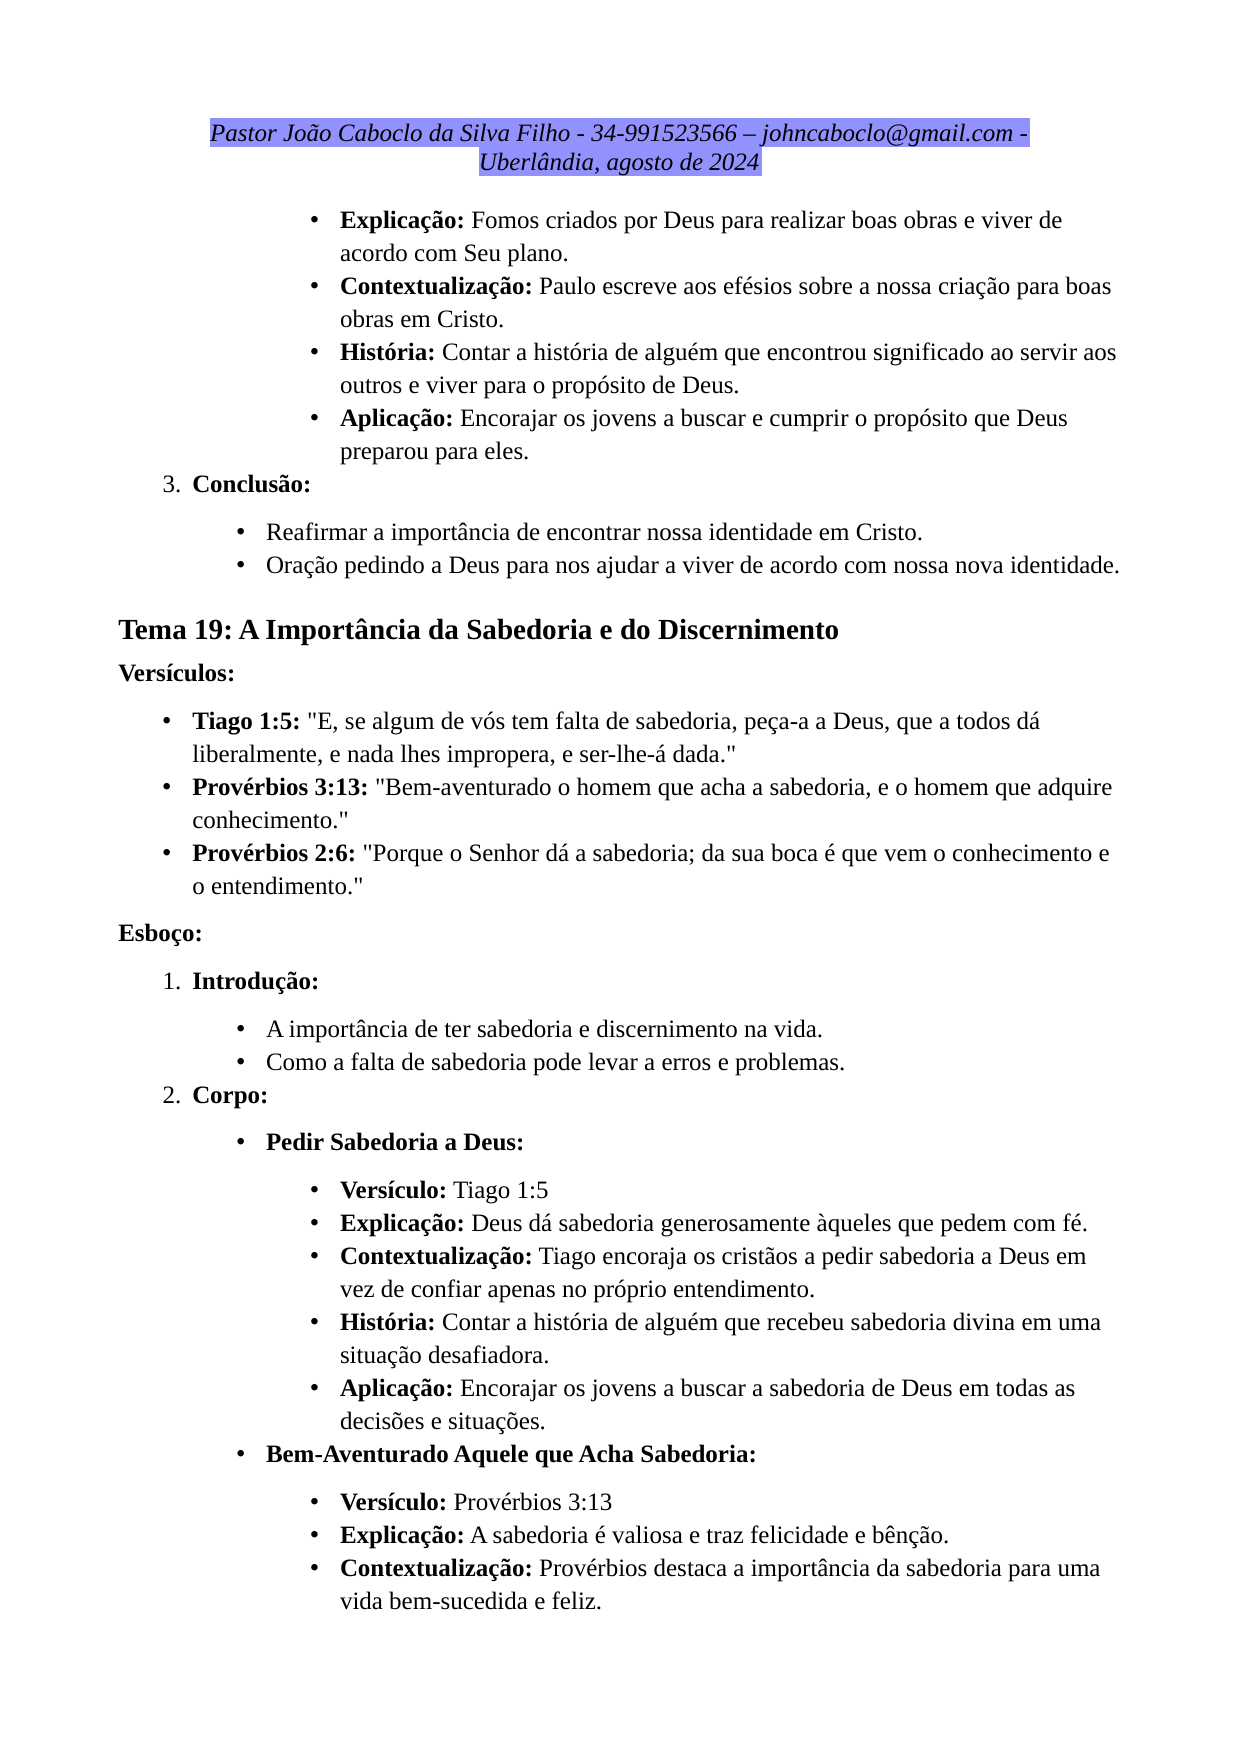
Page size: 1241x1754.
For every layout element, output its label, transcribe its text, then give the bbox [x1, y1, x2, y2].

list Versículo: Tiago 1:5 [310, 1175, 1122, 1204]
list Contextualização: Provérbios destaca a importância da sabedoria para uma vida bem-sucedida e feliz. [310, 1553, 1122, 1614]
list Explicação: Deus dá sabedoria generosamente àqueles que pedem com fé. [310, 1208, 1122, 1237]
list Contextualização: Tiago encoraja os cristãos a pedir sabedoria a Deus em vez de confiar apenas no próprio entendimento. [310, 1241, 1122, 1303]
text Versículos: [118, 658, 1122, 687]
list Versículo: Provérbios 3:13 [310, 1487, 1122, 1515]
list Explicação: A sabedoria é valiosa e traz felicidade e bênção. [310, 1520, 1122, 1548]
list Provérbios 3:13: "Bem-aventurado o homem que acha a sabedoria, e o homem que adquire conhecimento." [162, 772, 1122, 833]
list Como a falta de sabedoria pode levar a erros e problemas. [236, 1047, 1122, 1075]
list Contextualização: Paulo escreve aos efésios sobre a nossa criação para boas obras em Cristo. [310, 271, 1122, 333]
list Aplicação: Encorajar os jovens a buscar a sabedoria de Deus em todas as decisões e situações. [310, 1373, 1122, 1435]
list Pedir Sabedoria a Deus: [236, 1127, 1122, 1156]
list Explicação: Fomos criados por Deus para realizar boas obras e viver de acordo com Seu plano. [310, 205, 1122, 267]
list Conclusão: [162, 469, 1122, 498]
list Provérbios 2:6: "Porque o Senhor dá a sabedoria; da sua boca é que vem o conhecimento e o entendimento." [162, 838, 1122, 899]
list História: Contar a história de alguém que encontrou significado ao servir aos outros e viver para o propósito de Deus. [310, 337, 1122, 399]
list Corpo: [162, 1080, 1122, 1108]
list Tiago 1:5: "E, se algum de vós tem falta de sabedoria, peça-a a Deus, que a todos dá liberalmente, e nada lhes impropera, e ser-lhe-á dada." [162, 706, 1122, 767]
subtitle Tema 19: A Importância da Sabedoria e do Discernimento [118, 612, 1122, 646]
list Reafirmar a importância de encontrar nossa identidade em Cristo. [236, 517, 1122, 546]
list Introdução: [162, 966, 1122, 995]
text Esboço: [118, 918, 1122, 947]
list História: Contar a história de alguém que recebeu sabedoria divina em uma situação desafiadora. [310, 1307, 1122, 1369]
list Oração pedindo a Deus para nos ajudar a viver de acordo com nossa nova identidade. [236, 550, 1122, 579]
list Bem-Aventurado Aquele que Acha Sabedoria: [236, 1439, 1122, 1468]
list A importância de ter sabedoria e discernimento na vida. [236, 1014, 1122, 1042]
list Aplicação: Encorajar os jovens a buscar e cumprir o propósito que Deus preparou para eles. [310, 403, 1122, 465]
